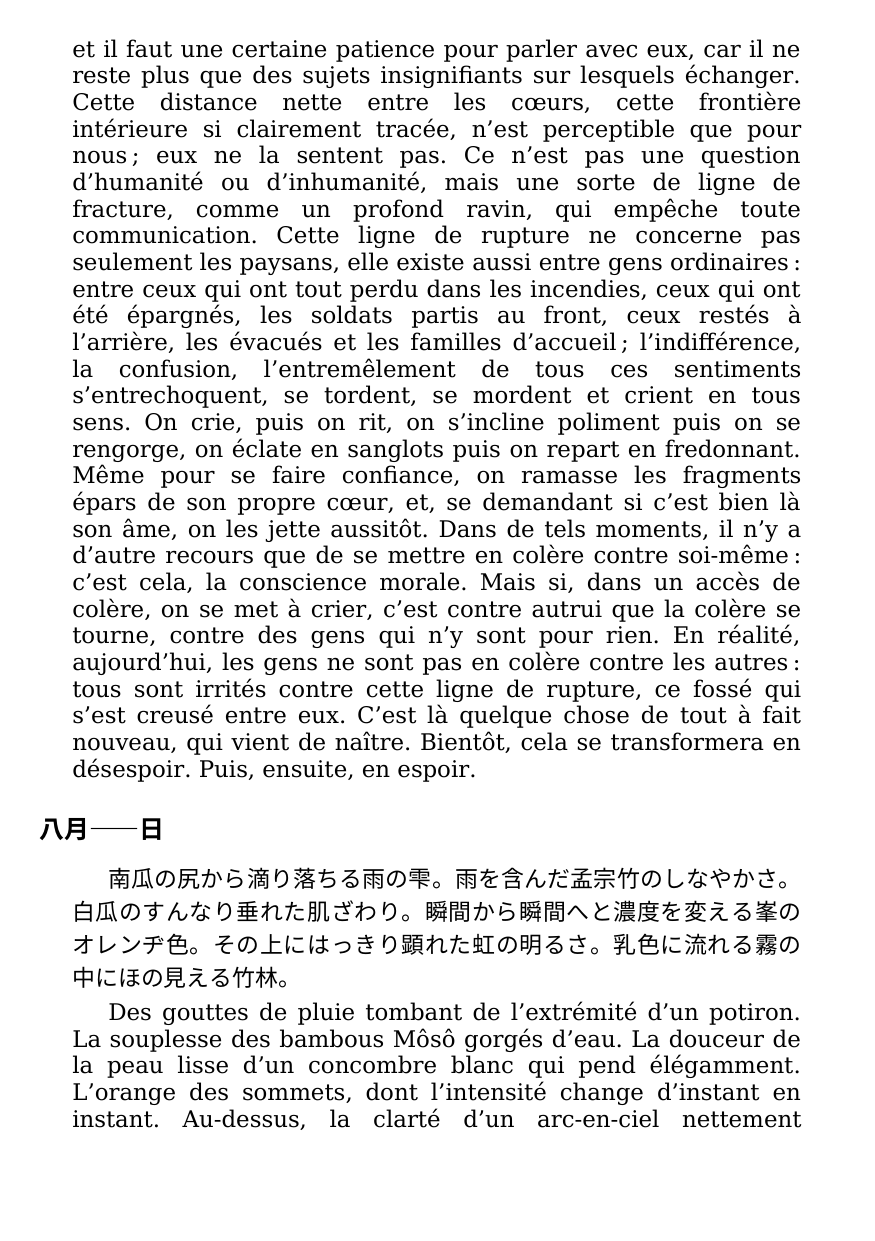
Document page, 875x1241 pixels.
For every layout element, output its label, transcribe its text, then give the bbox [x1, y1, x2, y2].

text Des gouttes de pluie tombant de l’extrémité d’un potiron. La souplesse des bambous Môsô gorgés d’eau. La douceur de la peau lisse d’un concombre blanc qui pend élégamment. L’orange des sommets, dont l’intensité change d’instant en instant. Au-dessus, la clarté d’un arc-en-ciel nettement [72, 999, 802, 1133]
text et il faut une certaine patience pour parler avec eux, car il ne reste plus que des sujets insignifiants sur lesquels échanger. Cette distance nette entre les cœurs, cette frontière intérieure si clairement tracée, n’est perceptible que pour nous ; eux ne la sentent pas. Ce n’est pas une question d’humanité ou d’inhumanité, mais une sorte de ligne de fracture, comme un profond ravin, qui empêche toute communication. Cette ligne de rupture ne concerne pas seulement les paysans, elle existe aussi entre gens ordinaires : entre ceux qui ont tout perdu dans les incendies, ceux qui ont été épargnés, les soldats partis au front, ceux restés à l’arrière, les évacués et les familles d’accueil ; l’indifférence, la confusion, l’entremêlement de tous ces sentiments s’entrechoquent, se tordent, se mordent et crient en tous sens. On crie, puis on rit, on s’incline poliment puis on se rengorge, on éclate en sanglots puis on repart en fredonnant. Même pour se faire confiance, on ramasse les fragments épars de son propre cœur, et, se demandant si c’est bien là son âme, on les jette aussitôt. Dans de tels moments, il n’y a d’autre recours que de se mettre en colère contre soi-même : c’est cela, la conscience morale. Mais si, dans un accès de colère, on se met à crier, c’est contre autrui que la colère se tourne, contre des gens qui n’y sont pour rien. En réalité, aujourd’hui, les gens ne sont pas en colère contre les autres : tous sont irrités contre cette ligne de rupture, ce fossé qui s’est creusé entre eux. C’est là quelque chose de tout à fait nouveau, qui vient de naître. Bientôt, cela se transformera en désespoir. Puis, ensuite, en espoir. [72, 36, 802, 783]
text 南瓜の尻から滴り落ちる雨の雫。雨を含んだ孟宗竹のしなやかさ。白瓜のすんなり垂れた肌ざわり。瞬間から瞬間へと濃度を変える峯のオレンヂ色。その上にはっきり顕れた虹の明るさ。乳色に流れる霧の中にほの見える竹林。 [72, 861, 802, 993]
subtitle 八月――日 [36, 806, 838, 849]
